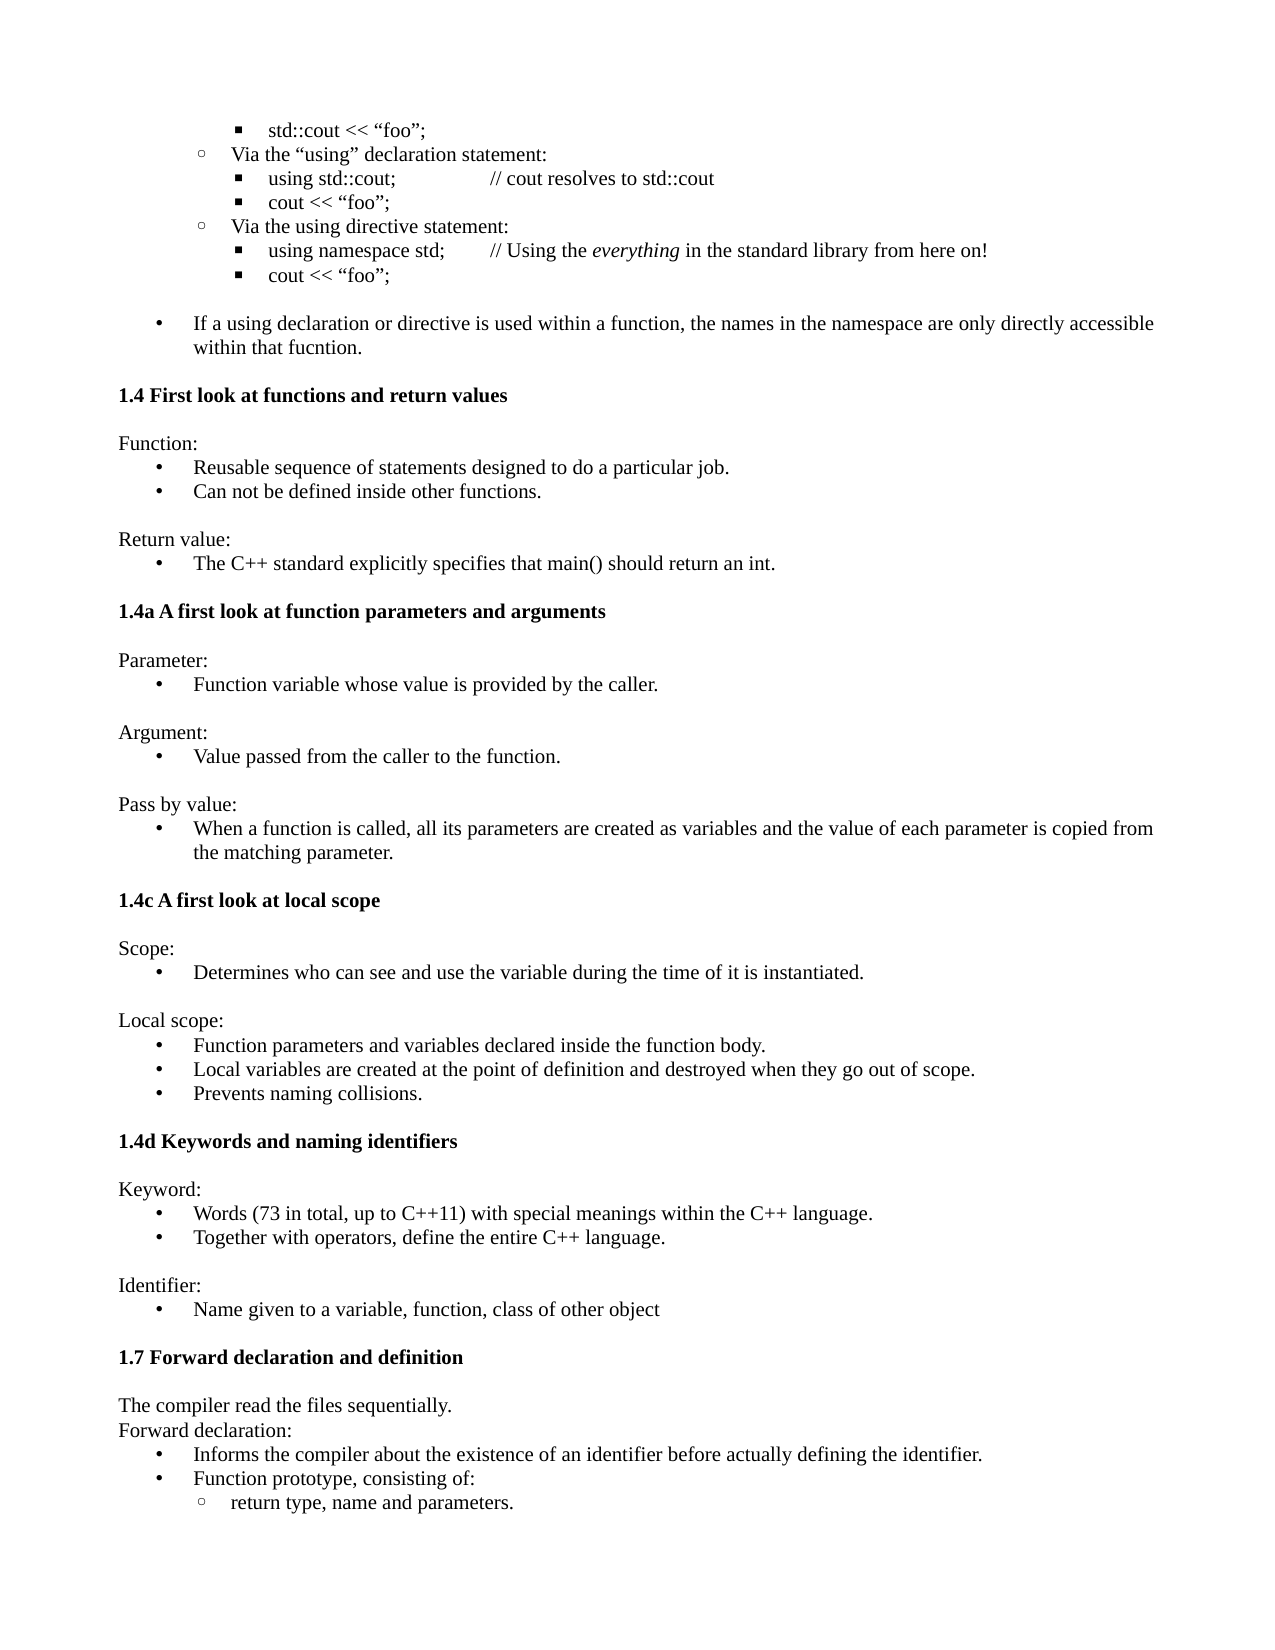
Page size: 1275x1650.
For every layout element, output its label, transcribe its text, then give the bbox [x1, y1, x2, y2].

text Forward declaration: [118, 1417, 1157, 1442]
list Name given to a variable, function, class of other object [156, 1297, 1157, 1321]
list return type, name and parameters. [193, 1490, 1157, 1514]
list Reusable sequence of statements designed to do a particular job. [156, 455, 1157, 479]
list Value passed from the caller to the function. [156, 744, 1157, 768]
list Determines who can see and use the variable during the time of it is instantiated. [156, 960, 1157, 984]
list Informs the compiler about the existence of an identifier before actually defining the identifier. [156, 1442, 1157, 1466]
text Local scope: [118, 1008, 1157, 1032]
text Function: [118, 431, 1157, 455]
text Identifier: [118, 1273, 1157, 1297]
list Via the “using” declaration statement: [193, 142, 1157, 166]
list If a using declaration or directive is used within a function, the names in the namespace are only directly accessible within that fucntion. [156, 311, 1157, 359]
list The C++ standard explicitly specifies that main() should return an int. [156, 551, 1157, 575]
list using namespace std; // Using the everything in the standard library from here on! [231, 238, 1157, 262]
list Prevents naming collisions. [156, 1081, 1157, 1105]
list cout << “foo”; [231, 262, 1157, 287]
list cout << “foo”; [231, 190, 1157, 214]
text 1.4c A first look at local scope [118, 888, 1157, 912]
text Keyword: [118, 1177, 1157, 1201]
list Via the using directive statement: [193, 214, 1157, 238]
text 1.4a A first look at function parameters and arguments [118, 599, 1157, 623]
text Parameter: [118, 647, 1157, 672]
text The compiler read the files sequentially. [118, 1393, 1157, 1417]
list Together with operators, define the entire C++ language. [156, 1225, 1157, 1249]
list Local variables are created at the point of definition and destroyed when they go out of scope. [156, 1057, 1157, 1081]
text 1.4d Keywords and naming identifiers [118, 1129, 1157, 1153]
list using std::cout; // cout resolves to std::cout [231, 166, 1157, 190]
list Can not be defined inside other functions. [156, 479, 1157, 503]
text 1.4 First look at functions and return values [118, 383, 1157, 407]
list std::cout << “foo”; [231, 118, 1157, 142]
text Return value: [118, 527, 1157, 551]
list Function prototype, consisting of: [156, 1466, 1157, 1490]
text Pass by value: [118, 792, 1157, 816]
list Function variable whose value is provided by the caller. [156, 672, 1157, 696]
text Scope: [118, 936, 1157, 960]
list Function parameters and variables declared inside the function body. [156, 1032, 1157, 1057]
list Words (73 in total, up to C++11) with special meanings within the C++ language. [156, 1201, 1157, 1225]
text 1.7 Forward declaration and definition [118, 1345, 1157, 1369]
list When a function is called, all its parameters are created as variables and the value of each parameter is copied from the matching parameter. [156, 816, 1157, 864]
text Argument: [118, 720, 1157, 744]
